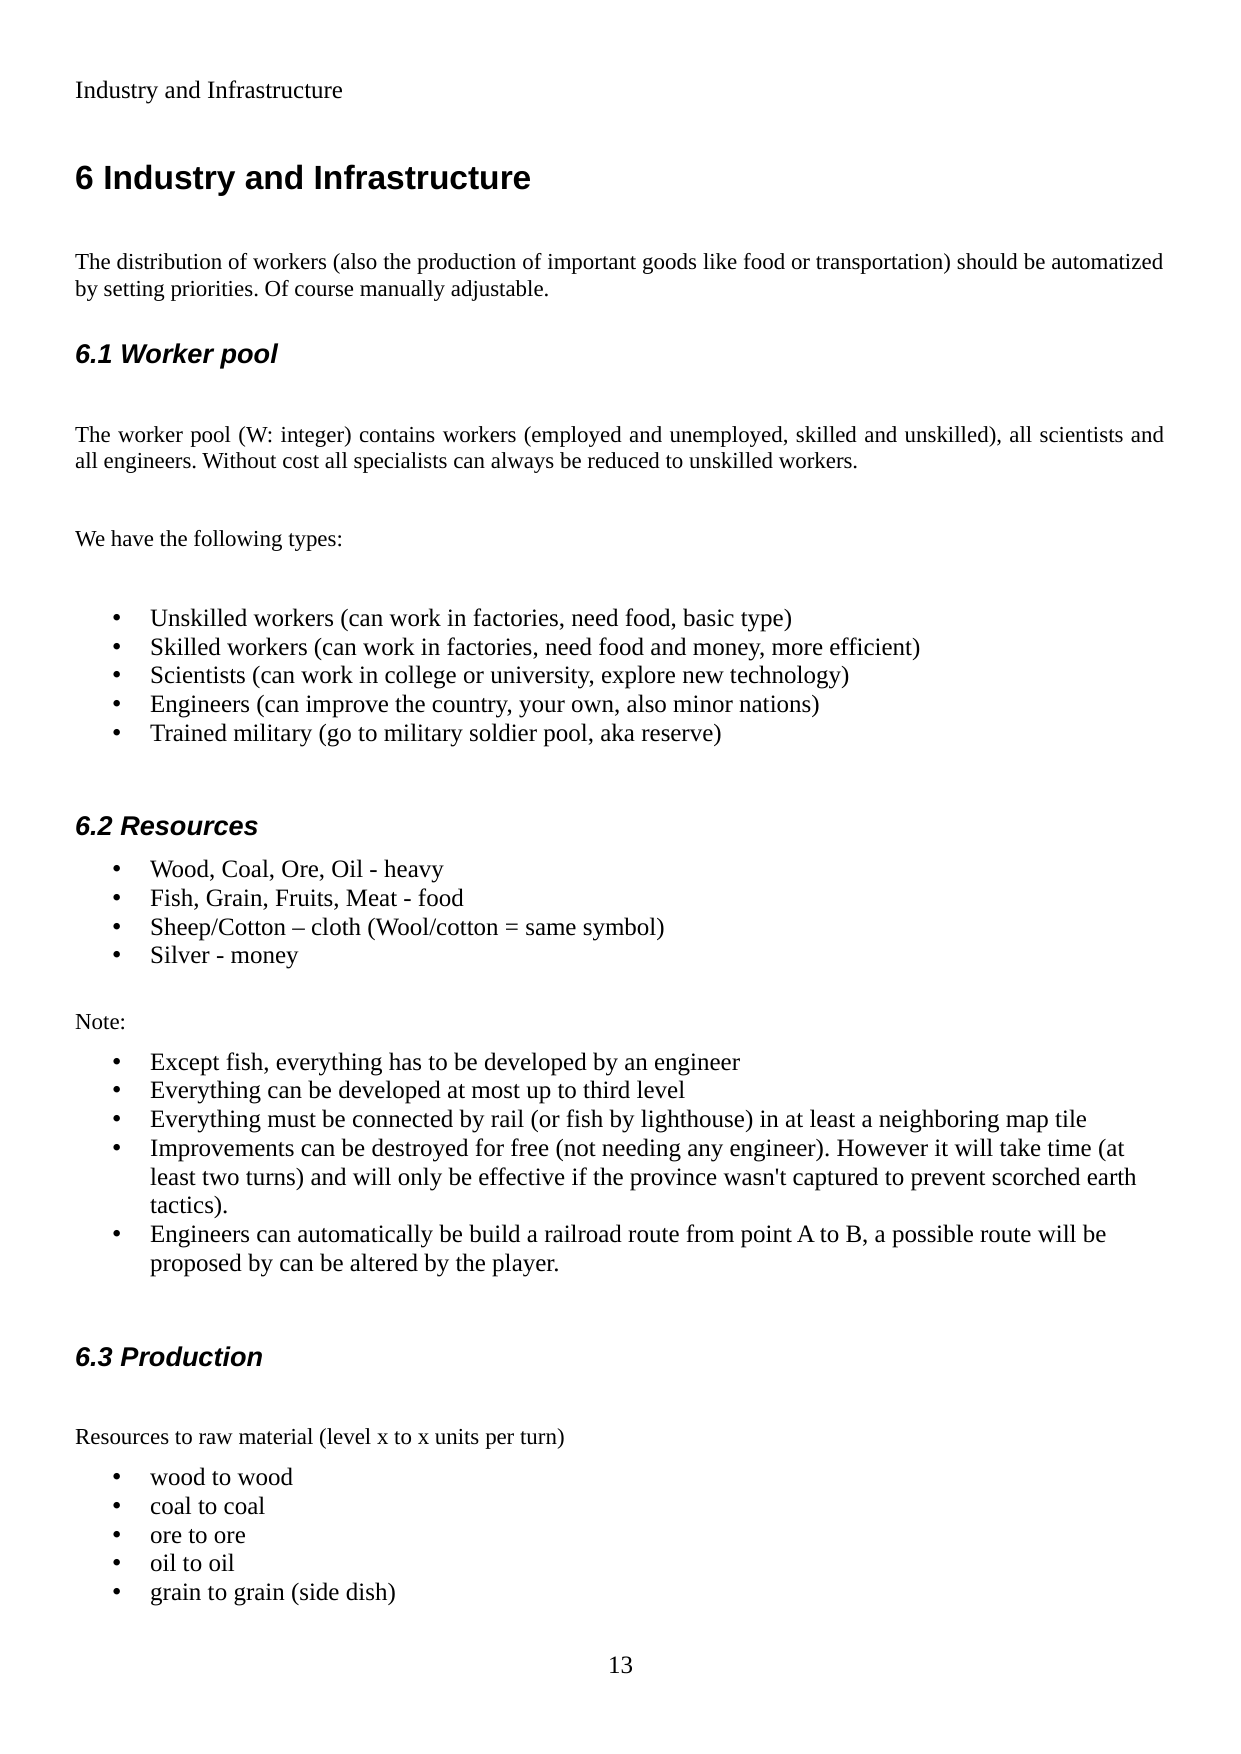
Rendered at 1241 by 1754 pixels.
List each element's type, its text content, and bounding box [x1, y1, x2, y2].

subtitle Worker pool [75, 338, 1166, 370]
list Improvements can be destroyed for free (not needing any engineer). However it will take time (at least two turns) and will only be effective if the province wasn't captured to prevent scorched earth tactics). [112, 1133, 1166, 1219]
list Skilled workers (can work in factories, need food and money, more efficient) [112, 632, 1166, 660]
list Wood, Coal, Ore, Oil - heavy [112, 854, 1166, 883]
text Resources to raw material (level x to x units per turn) [75, 1423, 1166, 1450]
subtitle Production [75, 1341, 1166, 1372]
list wood to wood [112, 1462, 1166, 1491]
list Engineers can automatically be build a railroad route from point A to B, a possible route will be proposed by can be altered by the player. [112, 1219, 1166, 1277]
subtitle Resources [75, 810, 1166, 842]
list Unskilled workers (can work in factories, need food, basic type) [112, 603, 1166, 632]
list Fish, Grain, Fruits, Meat - food [112, 883, 1166, 912]
text The distribution of workers (also the production of important goods like food or transportation) should be automatized by setting priorities. Of course manually adjustable. [75, 248, 1166, 301]
list Except fish, everything has to be developed by an engineer [112, 1047, 1166, 1076]
list Everything must be connected by rail (or fish by lighthouse) in at least a neighboring map tile [112, 1104, 1166, 1133]
text The worker pool (W: integer) contains workers (employed and unemployed, skilled and unskilled), all scientists and all engineers. Without cost all specialists can always be reduced to unskilled workers. [75, 421, 1166, 474]
text Note: [75, 1008, 1166, 1034]
list Sheep/Cotton – cloth (Wool/cotton = same symbol) [112, 912, 1166, 940]
list oil to oil [112, 1548, 1166, 1577]
list Silver - money [112, 940, 1166, 969]
list ore to ore [112, 1520, 1166, 1548]
list Trained military (go to military soldier pool, aka reserve) [112, 718, 1166, 747]
list Everything can be developed at most up to third level [112, 1076, 1166, 1104]
subtitle Industry and Infrastructure [75, 158, 1166, 197]
list Scientists (can work in college or university, explore new technology) [112, 660, 1166, 689]
list coal to coal [112, 1491, 1166, 1520]
list grain to grain (side dish) [112, 1577, 1166, 1606]
list Engineers (can improve the country, your own, also minor nations) [112, 689, 1166, 718]
text We have the following types: [75, 525, 1166, 551]
